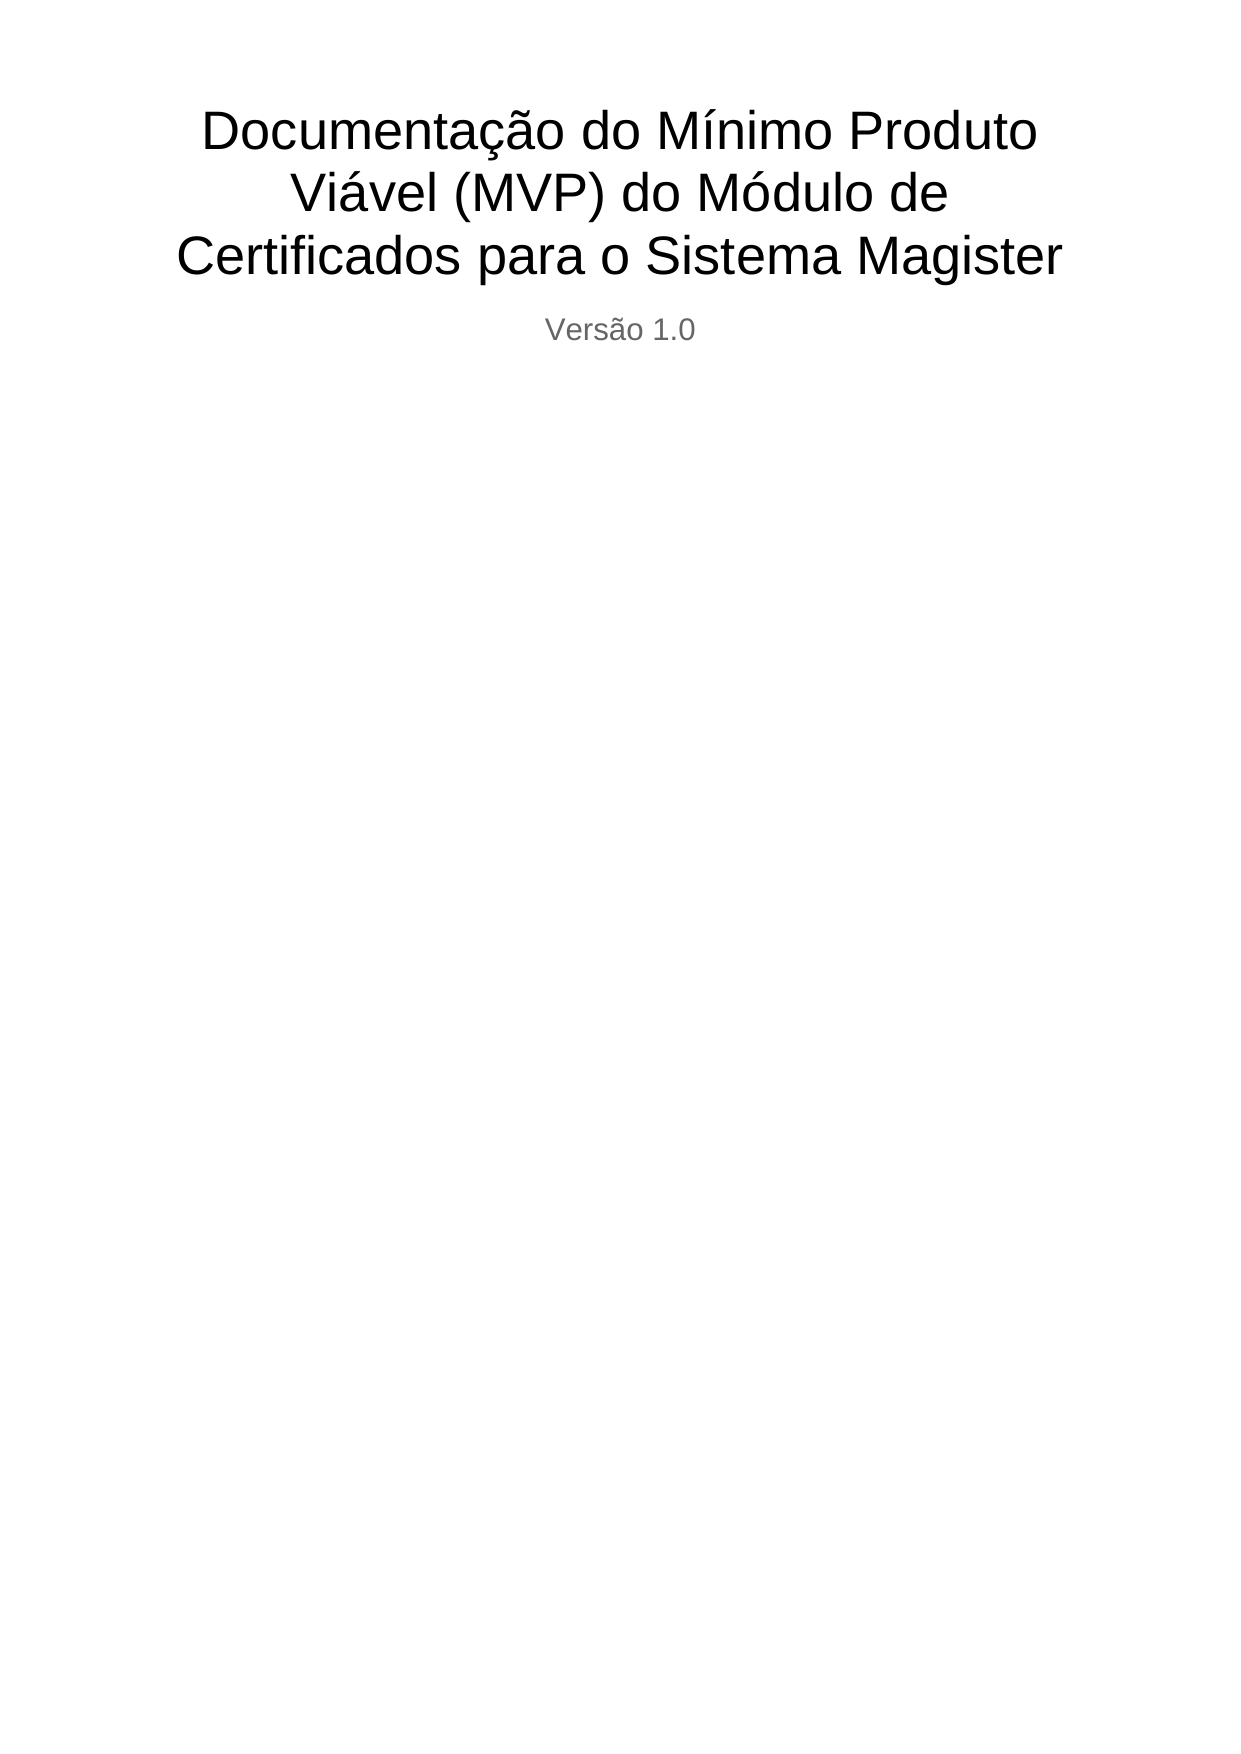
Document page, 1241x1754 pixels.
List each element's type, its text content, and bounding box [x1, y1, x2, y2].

title Documentação do Mínimo Produto Viável (MVP) do Módulo de Certificados para o Sistema Magister [150, 99, 1090, 286]
subtitle Versão 1.0 [150, 311, 1090, 347]
